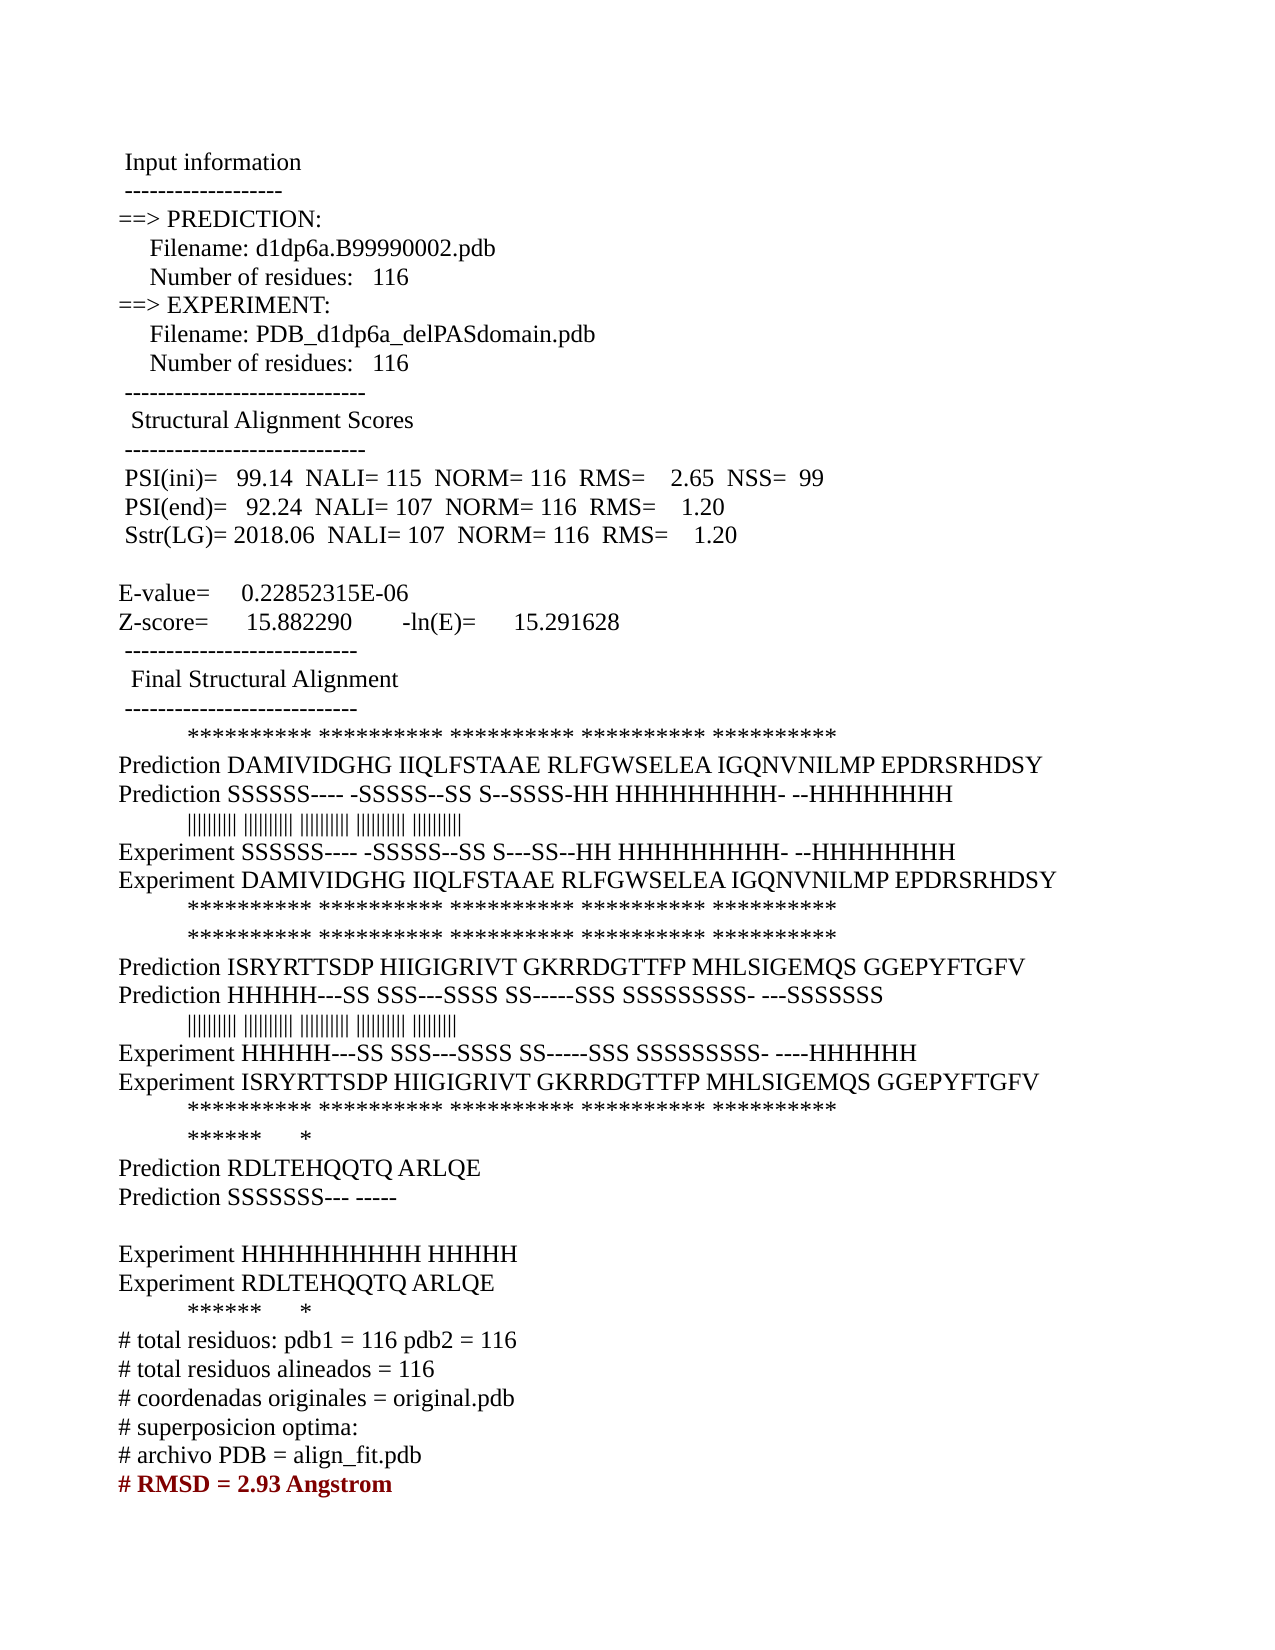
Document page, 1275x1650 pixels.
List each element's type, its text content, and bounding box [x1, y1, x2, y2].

text Prediction SSSSSS---- -SSSSS--SS S--SSSS-HH HHHHHHHHH- --HHHHHHHH [118, 779, 1157, 808]
text # superposicion optima: [118, 1412, 1157, 1441]
text PSI(ini)= 99.14 NALI= 115 NORM= 116 RMS= 2.65 NSS= 99 [118, 463, 1157, 492]
text Sstr(LG)= 2018.06 NALI= 107 NORM= 116 RMS= 1.20 [118, 521, 1157, 549]
text Experiment ISRYRTTSDP HIIGIGRIVT GKRRDGTTFP MHLSIGEMQS GGEPYFTGFV [118, 1067, 1157, 1096]
text # RMSD = 2.93 Angstrom [118, 1469, 1157, 1498]
text Input information [118, 147, 1157, 176]
text # total residuos: pdb1 = 116 pdb2 = 116 [118, 1326, 1157, 1354]
text Prediction DAMIVIDGHG IIQLFSTAAE RLFGWSELEA IGQNVNILMP EPDRSRHDSY [118, 751, 1157, 779]
text Experiment HHHHHHHHHH HHHHH [118, 1239, 1157, 1268]
text Final Structural Alignment [118, 664, 1157, 693]
text ********** ********** ********** ********** ********** [118, 923, 1157, 952]
text ---------------------------- [118, 693, 1157, 722]
text # archivo PDB = align_fit.pdb [118, 1441, 1157, 1469]
text Number of residues: 116 [118, 348, 1157, 377]
text ----------------------------- [118, 377, 1157, 406]
text Filename: PDB_d1dp6a_delPASdomain.pdb [118, 319, 1157, 348]
text PSI(end)= 92.24 NALI= 107 NORM= 116 RMS= 1.20 [118, 492, 1157, 521]
text |||||||||| |||||||||| |||||||||| |||||||||| ||||||||| [118, 1009, 1157, 1038]
text Prediction HHHHH---SS SSS---SSSS SS-----SSS SSSSSSSSS- ---SSSSSSS [118, 981, 1157, 1009]
text # coordenadas originales = original.pdb [118, 1383, 1157, 1412]
text ------------------- [118, 176, 1157, 204]
text Structural Alignment Scores [118, 406, 1157, 434]
text |||||||||| |||||||||| |||||||||| |||||||||| |||||||||| [118, 808, 1157, 837]
text Experiment DAMIVIDGHG IIQLFSTAAE RLFGWSELEA IGQNVNILMP EPDRSRHDSY [118, 866, 1157, 894]
text ==> PREDICTION: [118, 204, 1157, 233]
text ********** ********** ********** ********** ********** [118, 722, 1157, 751]
text Prediction SSSSSSS--- ----- [118, 1182, 1157, 1211]
text Prediction ISRYRTTSDP HIIGIGRIVT GKRRDGTTFP MHLSIGEMQS GGEPYFTGFV [118, 952, 1157, 981]
text Z-score= 15.882290 -ln(E)= 15.291628 [118, 607, 1157, 636]
text Prediction RDLTEHQQTQ ARLQE [118, 1153, 1157, 1182]
text Experiment RDLTEHQQTQ ARLQE [118, 1268, 1157, 1297]
text # total residuos alineados = 116 [118, 1354, 1157, 1383]
text ==> EXPERIMENT: [118, 291, 1157, 319]
text ---------------------------- [118, 636, 1157, 664]
text Experiment HHHHH---SS SSS---SSSS SS-----SSS SSSSSSSSS- ----HHHHHH [118, 1038, 1157, 1067]
text ****** * [118, 1124, 1157, 1153]
text ----------------------------- [118, 434, 1157, 463]
text ********** ********** ********** ********** ********** [118, 894, 1157, 923]
text Number of residues: 116 [118, 262, 1157, 291]
text Filename: d1dp6a.B99990002.pdb [118, 233, 1157, 262]
text Experiment SSSSSS---- -SSSSS--SS S---SS--HH HHHHHHHHH- --HHHHHHHH [118, 837, 1157, 866]
text E-value= 0.22852315E-06 [118, 578, 1157, 607]
text ********** ********** ********** ********** ********** [118, 1096, 1157, 1124]
text ****** * [118, 1297, 1157, 1326]
